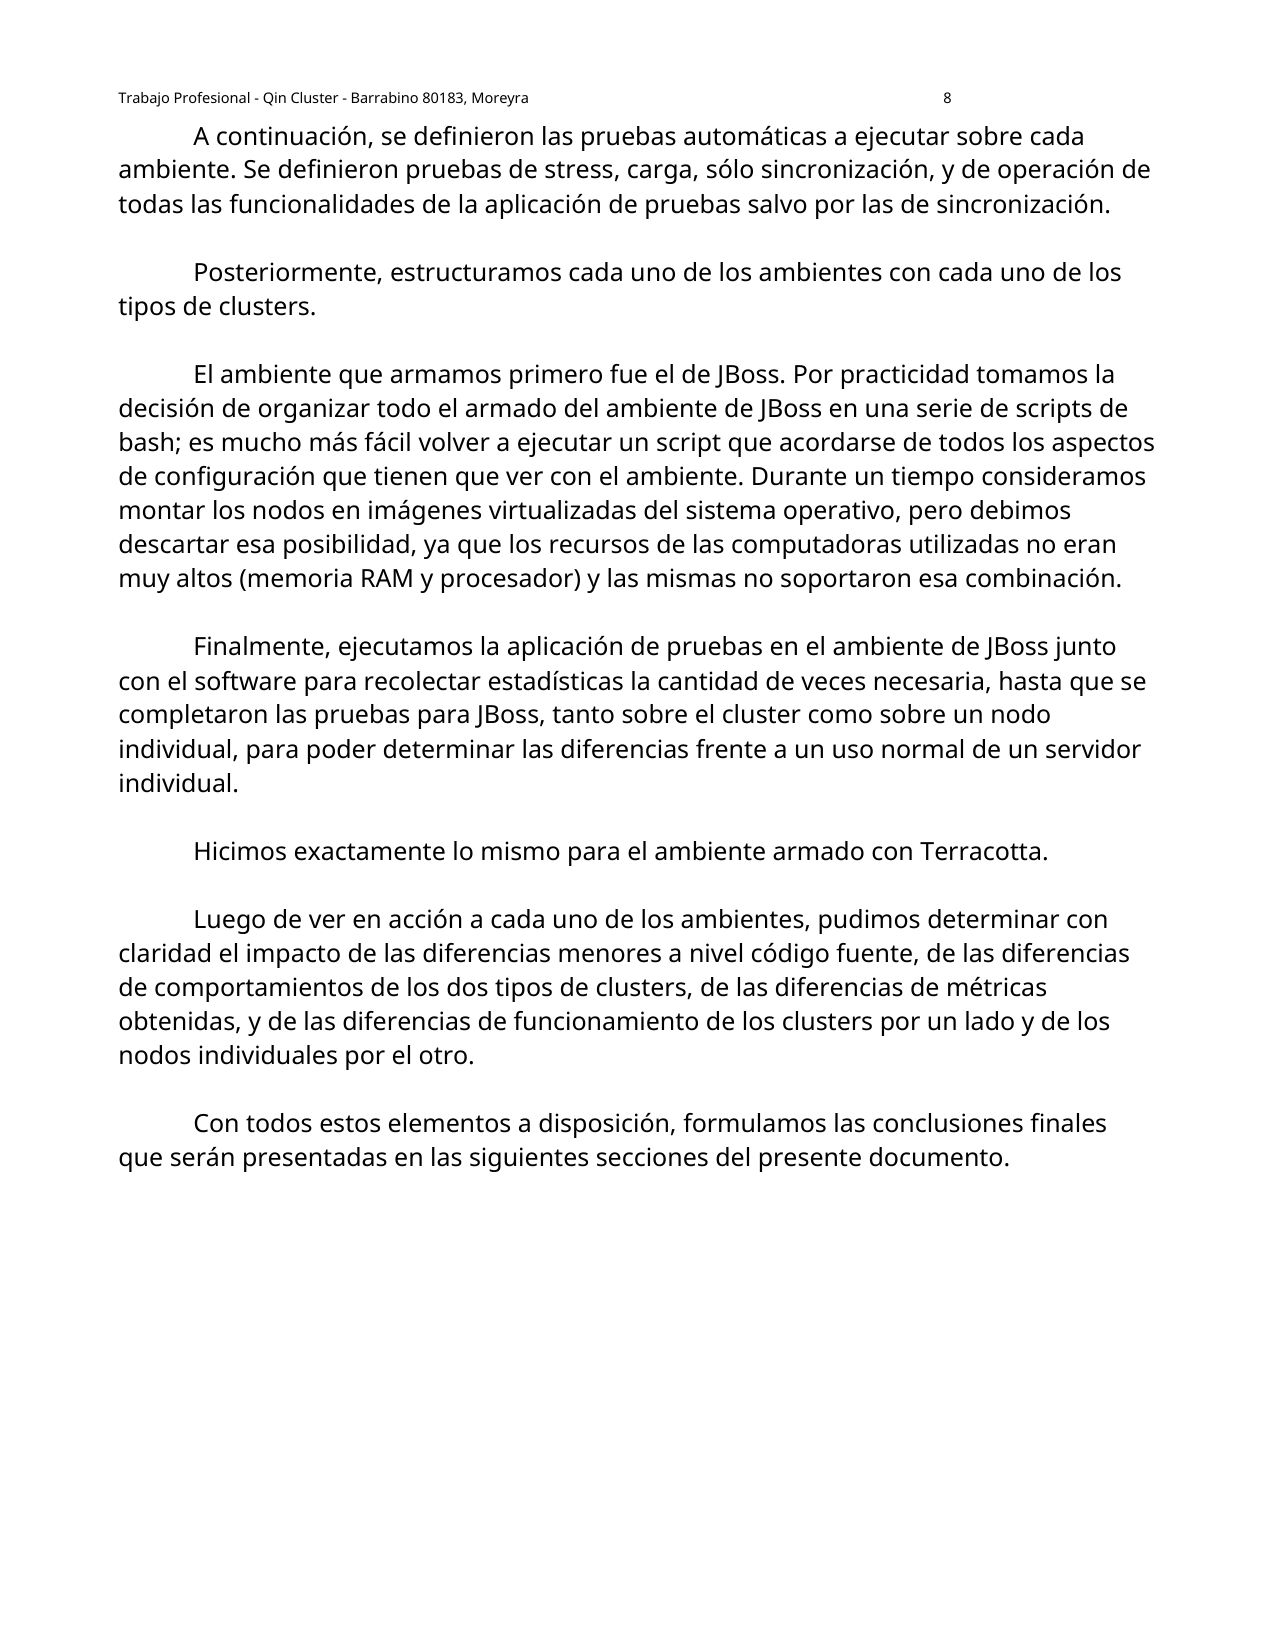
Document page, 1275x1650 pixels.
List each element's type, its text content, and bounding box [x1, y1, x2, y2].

text Finalmente, ejecutamos la aplicación de pruebas en el ambiente de JBoss junto con el software para recolectar estadísticas la cantidad de veces necesaria, hasta que se completaron las pruebas para JBoss, tanto sobre el cluster como sobre un nodo individual, para poder determinar las diferencias frente a un uso normal de un servidor individual. [118, 629, 1157, 799]
text A continuación, se definieron las pruebas automáticas a ejecutar sobre cada ambiente. Se definieron pruebas de stress, carga, sólo sincronización, y de operación de todas las funcionalidades de la aplicación de pruebas salvo por las de sincronización. [118, 118, 1157, 220]
text Luego de ver en acción a cada uno de los ambientes, pudimos determinar con claridad el impacto de las diferencias menores a nivel código fuente, de las diferencias de comportamientos de los dos tipos de clusters, de las diferencias de métricas obtenidas, y de las diferencias de funcionamiento de los clusters por un lado y de los nodos individuales por el otro. [118, 902, 1157, 1072]
text El ambiente que armamos primero fue el de JBoss. Por practicidad tomamos la decisión de organizar todo el armado del ambiente de JBoss en una serie de scripts de bash; es mucho más fácil volver a ejecutar un script que acordarse de todos los aspectos de configuración que tienen que ver con el ambiente. Durante un tiempo consideramos montar los nodos en imágenes virtualizadas del sistema operativo, pero debimos descartar esa posibilidad, ya que los recursos de las computadoras utilizadas no eran muy altos (memoria RAM y procesador) y las mismas no soportaron esa combinación. [118, 357, 1157, 595]
text Con todos estos elementos a disposición, formulamos las conclusiones finales que serán presentadas en las siguientes secciones del presente documento. [118, 1106, 1157, 1174]
text Posteriormente, estructuramos cada uno de los ambientes con cada uno de los tipos de clusters. [118, 254, 1157, 322]
text Hicimos exactamente lo mismo para el ambiente armado con Terracotta. [118, 833, 1157, 867]
